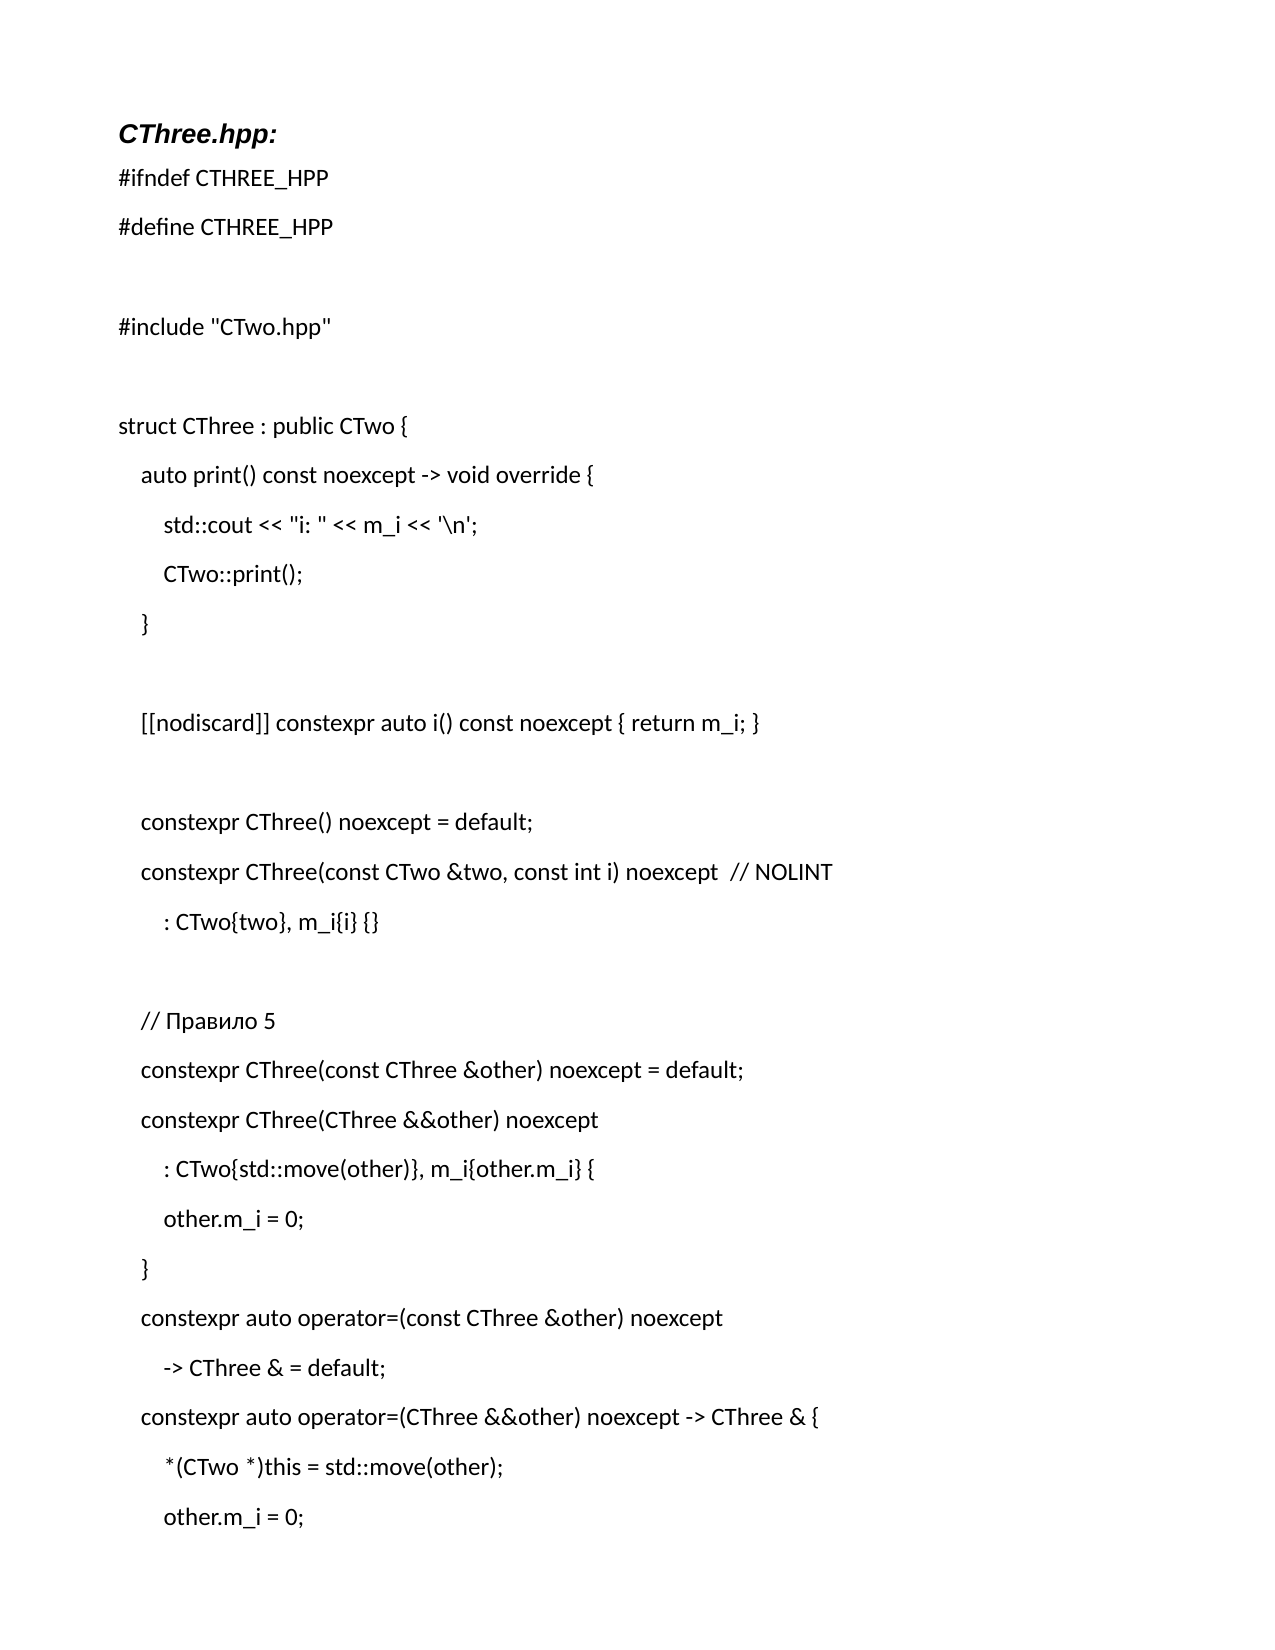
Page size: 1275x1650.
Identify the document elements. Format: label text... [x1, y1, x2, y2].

text constexpr CThree() noexcept = default; [118, 806, 1157, 837]
text } [118, 1253, 1157, 1283]
text // Правило 5 [118, 1005, 1157, 1035]
text constexpr auto operator=(const CThree &other) noexcept [118, 1302, 1157, 1333]
text constexpr CThree(CThree &&other) noexcept [118, 1104, 1157, 1134]
text constexpr CThree(const CTwo &two, const int i) noexcept // NOLINT [118, 856, 1157, 887]
text : CTwo{std::move(other)}, m_i{other.m_i} { [118, 1153, 1157, 1184]
text constexpr auto operator=(CThree &&other) noexcept -> CThree & { [118, 1401, 1157, 1432]
text #include "CTwo.hpp" [118, 311, 1157, 341]
text other.m_i = 0; [118, 1203, 1157, 1234]
text } [118, 608, 1157, 639]
text CTwo::print(); [118, 558, 1157, 589]
text *(CTwo *)this = std::move(other); [118, 1451, 1157, 1482]
text -> CThree & = default; [118, 1352, 1157, 1382]
text struct CThree : public CTwo { [118, 410, 1157, 440]
text other.m_i = 0; [118, 1501, 1157, 1531]
text std::cout << "i: " << m_i << '\n'; [118, 509, 1157, 539]
text constexpr CThree(const CThree &other) noexcept = default; [118, 1054, 1157, 1085]
text #define CTHREE_HPP [118, 211, 1157, 242]
text #ifndef CTHREE_HPP [118, 162, 1157, 192]
text : CTwo{two}, m_i{i} {} [118, 906, 1157, 936]
text [[nodiscard]] constexpr auto i() const noexcept { return m_i; } [118, 707, 1157, 738]
text auto print() const noexcept -> void override { [118, 459, 1157, 490]
subtitle CThree.hpp: [118, 118, 1157, 149]
